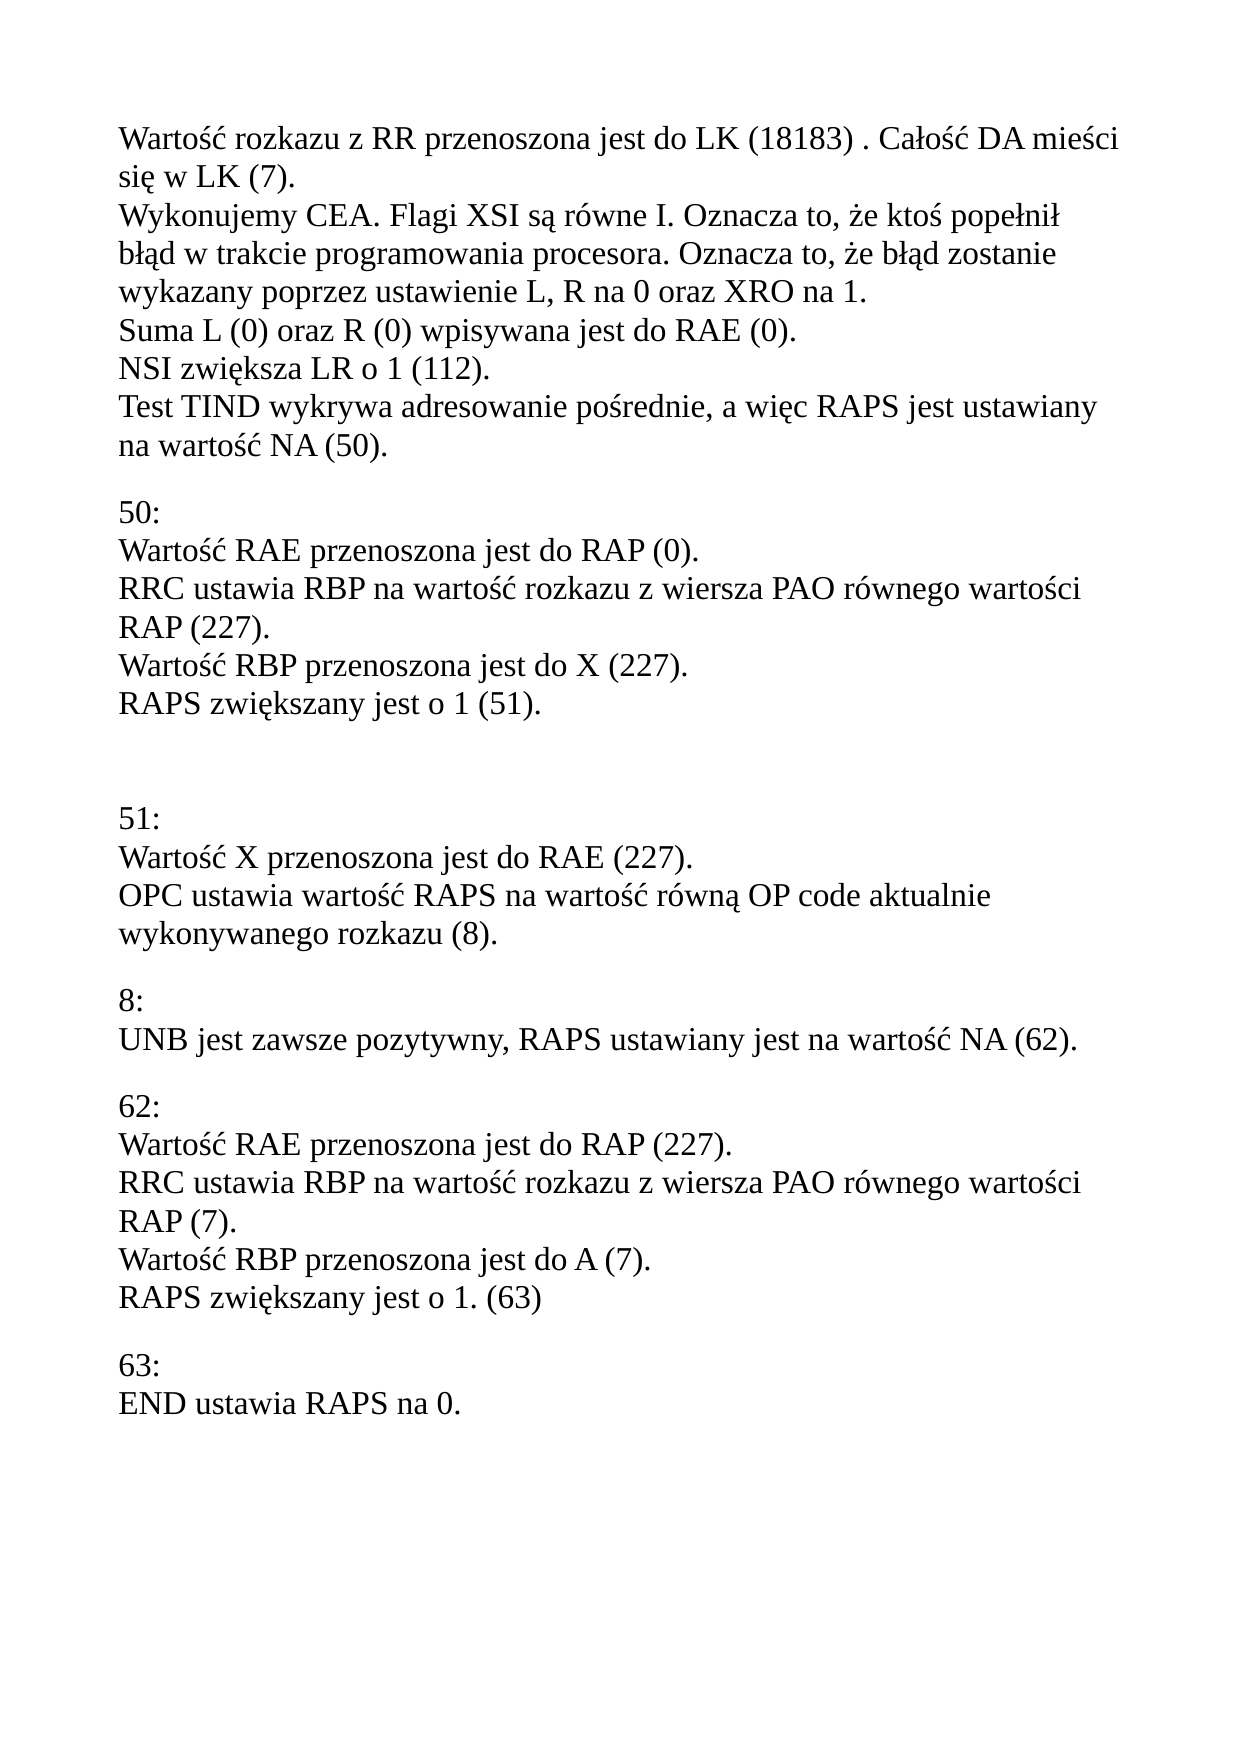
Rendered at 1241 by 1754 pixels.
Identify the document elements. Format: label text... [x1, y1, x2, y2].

text NSI zwiększa LR o 1 (112). [118, 348, 1122, 386]
text Wartość rozkazu z RR przenoszona jest do LK (18183) . Całość DA mieści się w LK (7). [118, 118, 1122, 195]
text END ustawia RAPS na 0. [118, 1383, 1122, 1421]
text Wartość X przenoszona jest do RAE (227). [118, 837, 1122, 875]
text 63: [118, 1345, 1122, 1383]
text RAPS zwiększany jest o 1. (63) [118, 1278, 1122, 1316]
text 51: [118, 798, 1122, 837]
text 8: [118, 981, 1122, 1019]
text RRC ustawia RBP na wartość rozkazu z wiersza PAO równego wartości RAP (7). [118, 1163, 1122, 1239]
text Wartość RBP przenoszona jest do X (227). [118, 645, 1122, 683]
text RRC ustawia RBP na wartość rozkazu z wiersza PAO równego wartości RAP (227). [118, 568, 1122, 645]
text 50: [118, 492, 1122, 530]
text Wykonujemy CEA. Flagi XSI są równe I. Oznacza to, że ktoś popełnił błąd w trakcie programowania procesora. Oznacza to, że błąd zostanie wykazany poprzez ustawienie L, R na 0 oraz XRO na 1. [118, 195, 1122, 310]
text Wartość RAE przenoszona jest do RAP (0). [118, 530, 1122, 568]
text Wartość RAE przenoszona jest do RAP (227). [118, 1124, 1122, 1163]
text OPC ustawia wartość RAPS na wartość równą OP code aktualnie wykonywanego rozkazu (8). [118, 875, 1122, 952]
text Suma L (0) oraz R (0) wpisywana jest do RAE (0). [118, 310, 1122, 348]
text RAPS zwiększany jest o 1 (51). [118, 683, 1122, 722]
text UNB jest zawsze pozytywny, RAPS ustawiany jest na wartość NA (62). [118, 1019, 1122, 1057]
text Wartość RBP przenoszona jest do A (7). [118, 1239, 1122, 1278]
text Test TIND wykrywa adresowanie pośrednie, a więc RAPS jest ustawiany na wartość NA (50). [118, 386, 1122, 463]
text 62: [118, 1086, 1122, 1124]
